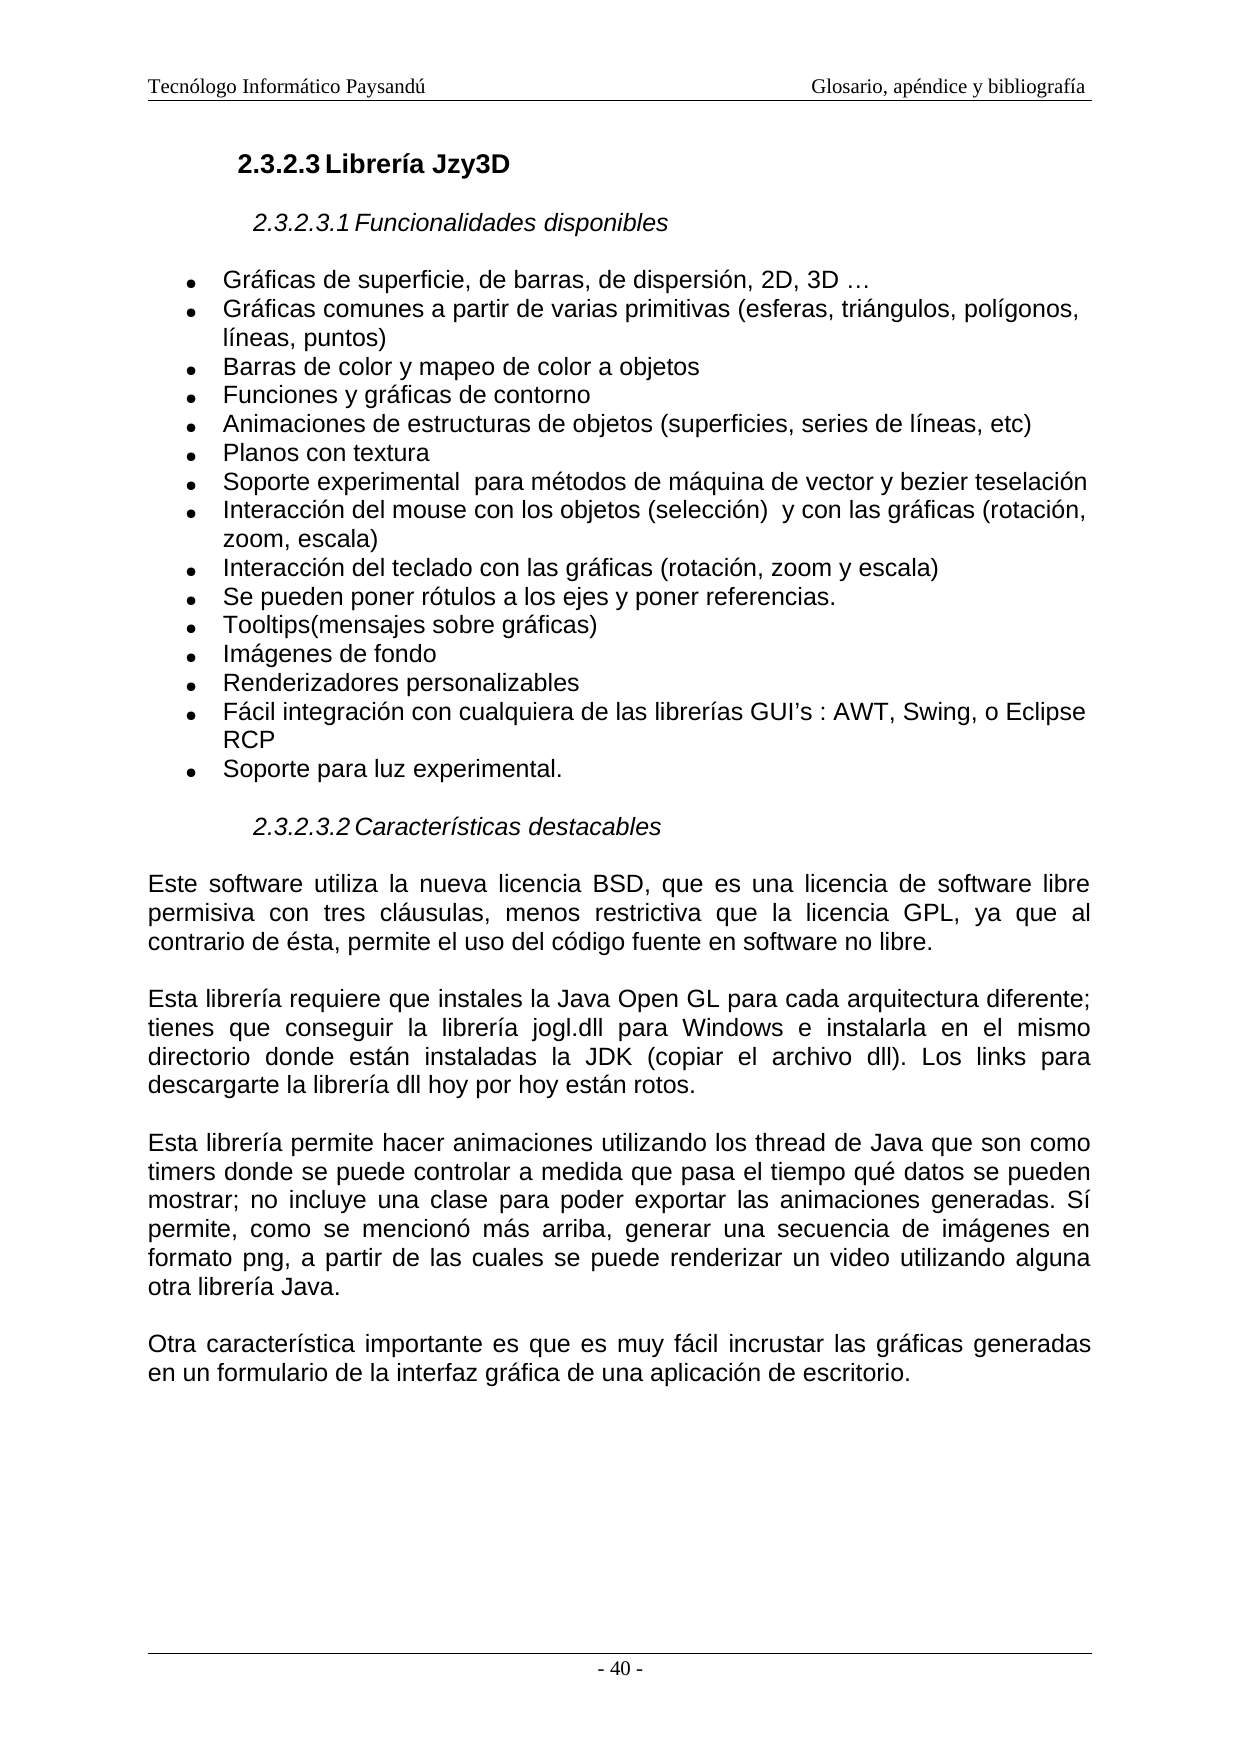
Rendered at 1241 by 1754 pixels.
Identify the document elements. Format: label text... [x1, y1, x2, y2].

text Este software utiliza la nueva licencia BSD, que es una licencia de software libre permisiva con tres cláusulas, menos restrictiva que la licencia GPL, ya que al contrario de ésta, permite el uso del código fuente en software no libre. [148, 869, 1092, 955]
list Imágenes de fondo [185, 639, 1092, 668]
list Planos con textura [185, 438, 1092, 466]
text Otra característica importante es que es muy fácil incrustar las gráficas generadas en un formulario de la interfaz gráfica de una aplicación de escritorio. [148, 1329, 1092, 1386]
list Renderizadores personalizables [185, 668, 1092, 696]
list Soporte experimental para métodos de máquina de vector y bezier teselación [185, 466, 1092, 495]
list Gráficas comunes a partir de varias primitivas (esferas, triángulos, polígonos, líneas, puntos) [185, 294, 1092, 351]
text Esta librería requiere que instales la Java Open GL para cada arquitectura diferente; tienes que conseguir la librería jogl.dll para Windows e instalarla en el mismo directorio donde están instaladas la JDK (copiar el archivo dll). Los links para descargarte la librería dll hoy por hoy están rotos. [148, 984, 1092, 1099]
list Tooltips(mensajes sobre gráficas) [185, 610, 1092, 639]
list Barras de color y mapeo de color a objetos [185, 351, 1092, 380]
list Animaciones de estructuras de objetos (superficies, series de líneas, etc) [185, 409, 1092, 438]
subtitle Librería Jzy3D [237, 148, 1092, 179]
list Gráficas de superficie, de barras, de dispersión, 2D, 3D … [185, 265, 1092, 294]
list Funciones y gráficas de contorno [185, 380, 1092, 409]
list Interacción del teclado con las gráficas (rotación, zoom y escala) [185, 553, 1092, 581]
list Fácil integración con cualquiera de las librerías GUI’s : AWT, Swing, o Eclipse RCP [185, 696, 1092, 754]
list Se pueden poner rótulos a los ejes y poner referencias. [185, 581, 1092, 610]
subtitle Funcionalidades disponibles [253, 208, 1092, 236]
list Soporte para luz experimental. [185, 754, 1092, 783]
text Esta librería permite hacer animaciones utilizando los thread de Java que son como timers donde se puede controlar a medida que pasa el tiempo qué datos se pueden mostrar; no incluye una clase para poder exportar las animaciones generadas. Sí permite, como se mencionó más arriba, generar una secuencia de imágenes en formato png, a partir de las cuales se puede renderizar un video utilizando alguna otra librería Java. [148, 1128, 1092, 1300]
subtitle Características destacables [253, 811, 1092, 840]
list Interacción del mouse con los objetos (selección) y con las gráficas (rotación, zoom, escala) [185, 495, 1092, 553]
